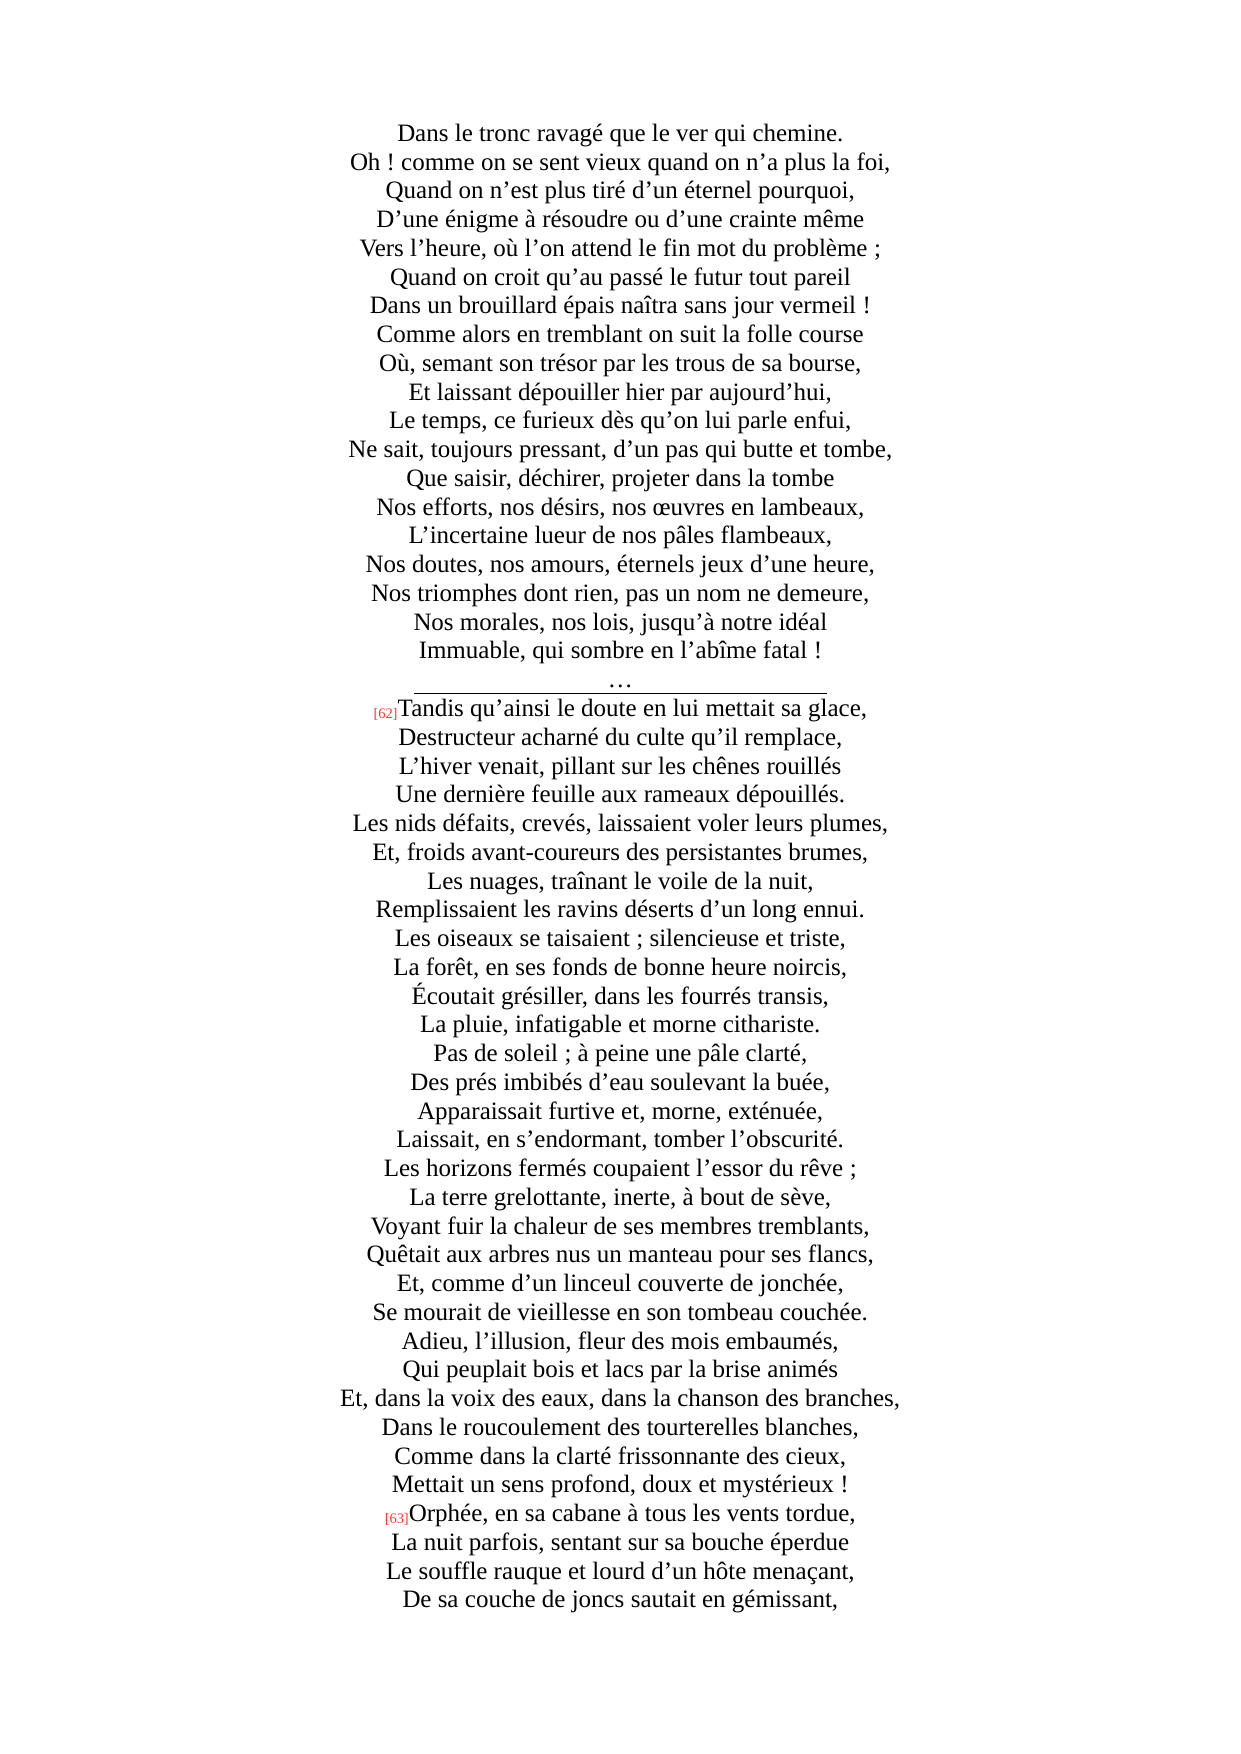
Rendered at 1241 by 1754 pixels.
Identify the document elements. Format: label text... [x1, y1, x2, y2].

text Remplissaient les ravins déserts d’un long ennui. [118, 894, 1122, 923]
text Pas de soleil ; à peine une pâle clarté, [118, 1038, 1122, 1067]
text Et, dans la voix des eaux, dans la chanson des branches, [118, 1383, 1122, 1412]
text Adieu, l’illusion, fleur des mois embaumés, [118, 1326, 1122, 1354]
text D’une énigme à résoudre ou d’une crainte même [118, 204, 1122, 233]
text Laissait, en s’endormant, tomber l’obscurité. [118, 1124, 1122, 1153]
text Et laissant dépouiller hier par aujourd’hui, [118, 377, 1122, 406]
text De sa couche de joncs sautait en gémissant, [118, 1584, 1122, 1613]
text Vers l’heure, où l’on attend le fin mot du problème ; [118, 233, 1122, 262]
text Destructeur acharné du culte qu’il remplace, [118, 722, 1122, 751]
text Nos morales, nos lois, jusqu’à notre idéal [118, 607, 1122, 636]
text La terre grelottante, inerte, à bout de sève, [118, 1182, 1122, 1211]
text Quand on n’est plus tiré d’un éternel pourquoi, [118, 176, 1122, 204]
text Nos efforts, nos désirs, nos œuvres en lambeaux, [118, 492, 1122, 521]
text Que saisir, déchirer, projeter dans la tombe [118, 463, 1122, 492]
text Écoutait grésiller, dans les fourrés transis, [118, 981, 1122, 1009]
text Les nids défaits, crevés, laissaient voler leurs plumes, [118, 808, 1122, 837]
text Où, semant son trésor par les trous de sa bourse, [118, 348, 1122, 377]
text Une dernière feuille aux rameaux dépouillés. [118, 779, 1122, 808]
text Se mourait de vieillesse en son tombeau couchée. [118, 1297, 1122, 1326]
text Nos doutes, nos amours, éternels jeux d’une heure, [118, 549, 1122, 578]
text Comme dans la clarté frissonnante des cieux, [118, 1441, 1122, 1469]
text Dans le tronc ravagé que le ver qui chemine. [118, 118, 1122, 147]
text Dans le roucoulement des tourterelles blanches, [118, 1412, 1122, 1441]
text Les nuages, traînant le voile de la nuit, [118, 866, 1122, 894]
text La forêt, en ses fonds de bonne heure noircis, [118, 952, 1122, 981]
text Comme alors en tremblant on suit la folle course [118, 319, 1122, 348]
text Des prés imbibés d’eau soulevant la buée, [118, 1067, 1122, 1096]
text Le souffle rauque et lourd d’un hôte menaçant, [118, 1556, 1122, 1584]
text Immuable, qui sombre en l’abîme fatal ! [118, 636, 1122, 664]
text Qui peuplait bois et lacs par la brise animés [118, 1354, 1122, 1383]
text La pluie, infatigable et morne cithariste. [118, 1009, 1122, 1038]
text Nos triomphes dont rien, pas un nom ne demeure, [118, 578, 1122, 607]
text Apparaissait furtive et, morne, exténuée, [118, 1096, 1122, 1124]
text [62]Tandis qu’ainsi le doute en lui mettait sa glace, [118, 693, 1122, 722]
text Ne sait, toujours pressant, d’un pas qui butte et tombe, [118, 434, 1122, 463]
text Les oiseaux se taisaient ; silencieuse et triste, [118, 923, 1122, 952]
text Voyant fuir la chaleur de ses membres tremblants, [118, 1211, 1122, 1239]
text Les horizons fermés coupaient l’essor du rêve ; [118, 1153, 1122, 1182]
text Quêtait aux arbres nus un manteau pour ses flancs, [118, 1239, 1122, 1268]
text L’incertaine lueur de nos pâles flambeaux, [118, 521, 1122, 549]
text La nuit parfois, sentant sur sa bouche éperdue [118, 1527, 1122, 1556]
text Le temps, ce furieux dès qu’on lui parle enfui, [118, 406, 1122, 434]
text [63]Orphée, en sa cabane à tous les vents tordue, [118, 1498, 1122, 1527]
text Dans un brouillard épais naîtra sans jour vermeil ! [118, 291, 1122, 319]
text Et, comme d’un linceul couverte de jonchée, [118, 1268, 1122, 1297]
text … [413, 664, 827, 693]
text Mettait un sens profond, doux et mystérieux ! [118, 1469, 1122, 1498]
text Quand on croit qu’au passé le futur tout pareil [118, 262, 1122, 291]
text Oh ! comme on se sent vieux quand on n’a plus la foi, [118, 147, 1122, 176]
text Et, froids avant-coureurs des persistantes brumes, [118, 837, 1122, 866]
text L’hiver venait, pillant sur les chênes rouillés [118, 751, 1122, 779]
